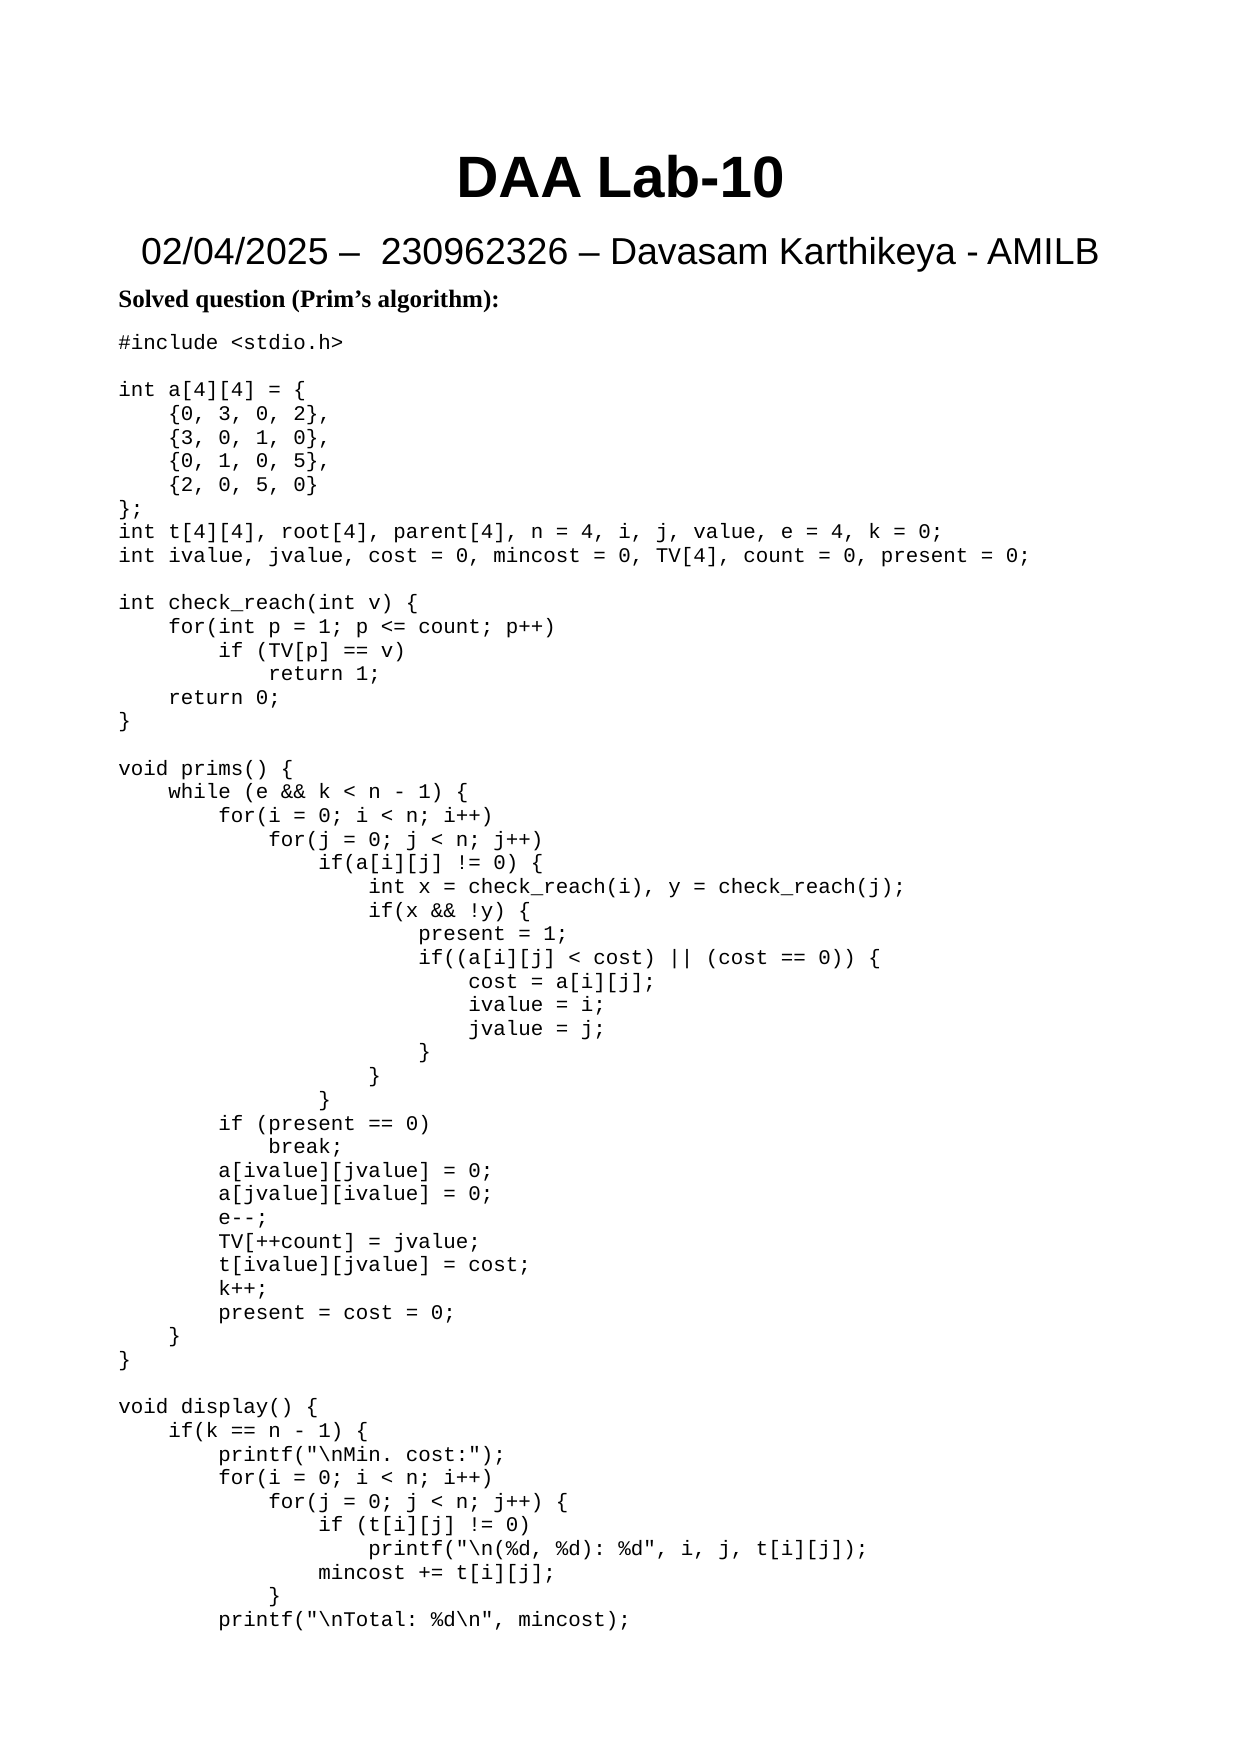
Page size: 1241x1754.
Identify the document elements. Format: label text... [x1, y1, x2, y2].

text int a[4][4] = { [118, 379, 1122, 403]
text } [118, 1089, 1122, 1112]
text if (t[i][j] != 0) [118, 1514, 1122, 1538]
text a[jvalue][ivalue] = 0; [118, 1183, 1122, 1207]
text void prims() { [118, 758, 1122, 781]
text return 1; [118, 663, 1122, 687]
text }; [118, 498, 1122, 521]
text TV[++count] = jvalue; [118, 1231, 1122, 1254]
text present = cost = 0; [118, 1302, 1122, 1325]
text if(k == n - 1) { [118, 1420, 1122, 1443]
text void display() { [118, 1396, 1122, 1420]
text t[ivalue][jvalue] = cost; [118, 1254, 1122, 1278]
text {0, 3, 0, 2}, [118, 403, 1122, 427]
text if(a[i][j] != 0) { [118, 852, 1122, 876]
text } [118, 711, 1122, 734]
text mincost += t[i][j]; [118, 1562, 1122, 1585]
text int check_reach(int v) { [118, 592, 1122, 616]
text e--; [118, 1207, 1122, 1231]
text if((a[i][j] < cost) || (cost == 0)) { [118, 947, 1122, 971]
text while (e && k < n - 1) { [118, 781, 1122, 805]
text int x = check_reach(i), y = check_reach(j); [118, 876, 1122, 900]
text break; [118, 1136, 1122, 1160]
text if(x && !y) { [118, 900, 1122, 923]
text } [118, 1065, 1122, 1089]
text jvalue = j; [118, 1018, 1122, 1042]
text printf("\nMin. cost:"); [118, 1443, 1122, 1467]
text k++; [118, 1278, 1122, 1302]
text cost = a[i][j]; [118, 971, 1122, 994]
text for(i = 0; i < n; i++) [118, 1467, 1122, 1491]
text } [118, 1325, 1122, 1349]
text {2, 0, 5, 0} [118, 474, 1122, 498]
text } [118, 1585, 1122, 1609]
text printf("\n(%d, %d): %d", i, j, t[i][j]); [118, 1538, 1122, 1562]
text #include <stdio.h> [118, 332, 1122, 356]
text Solved question (Prim’s algorithm): [118, 284, 1122, 313]
text for(i = 0; i < n; i++) [118, 805, 1122, 829]
text {0, 1, 0, 5}, [118, 450, 1122, 474]
text ivalue = i; [118, 994, 1122, 1018]
text printf("\nTotal: %d\n", mincost); [118, 1609, 1122, 1633]
text int ivalue, jvalue, cost = 0, mincost = 0, TV[4], count = 0, present = 0; [118, 545, 1122, 569]
text for(int p = 1; p <= count; p++) [118, 616, 1122, 639]
text int t[4][4], root[4], parent[4], n = 4, i, j, value, e = 4, k = 0; [118, 521, 1122, 545]
text present = 1; [118, 923, 1122, 947]
text return 0; [118, 687, 1122, 711]
text {3, 0, 1, 0}, [118, 427, 1122, 450]
text } [118, 1042, 1122, 1065]
text for(j = 0; j < n; j++) [118, 829, 1122, 852]
text a[ivalue][jvalue] = 0; [118, 1160, 1122, 1183]
subtitle 02/04/2025 – 230962326 – Davasam Karthikeya - AMILB [118, 229, 1122, 272]
text } [118, 1349, 1122, 1373]
title DAA Lab-10 [118, 143, 1122, 210]
text if (present == 0) [118, 1112, 1122, 1136]
text if (TV[p] == v) [118, 639, 1122, 663]
text for(j = 0; j < n; j++) { [118, 1491, 1122, 1514]
